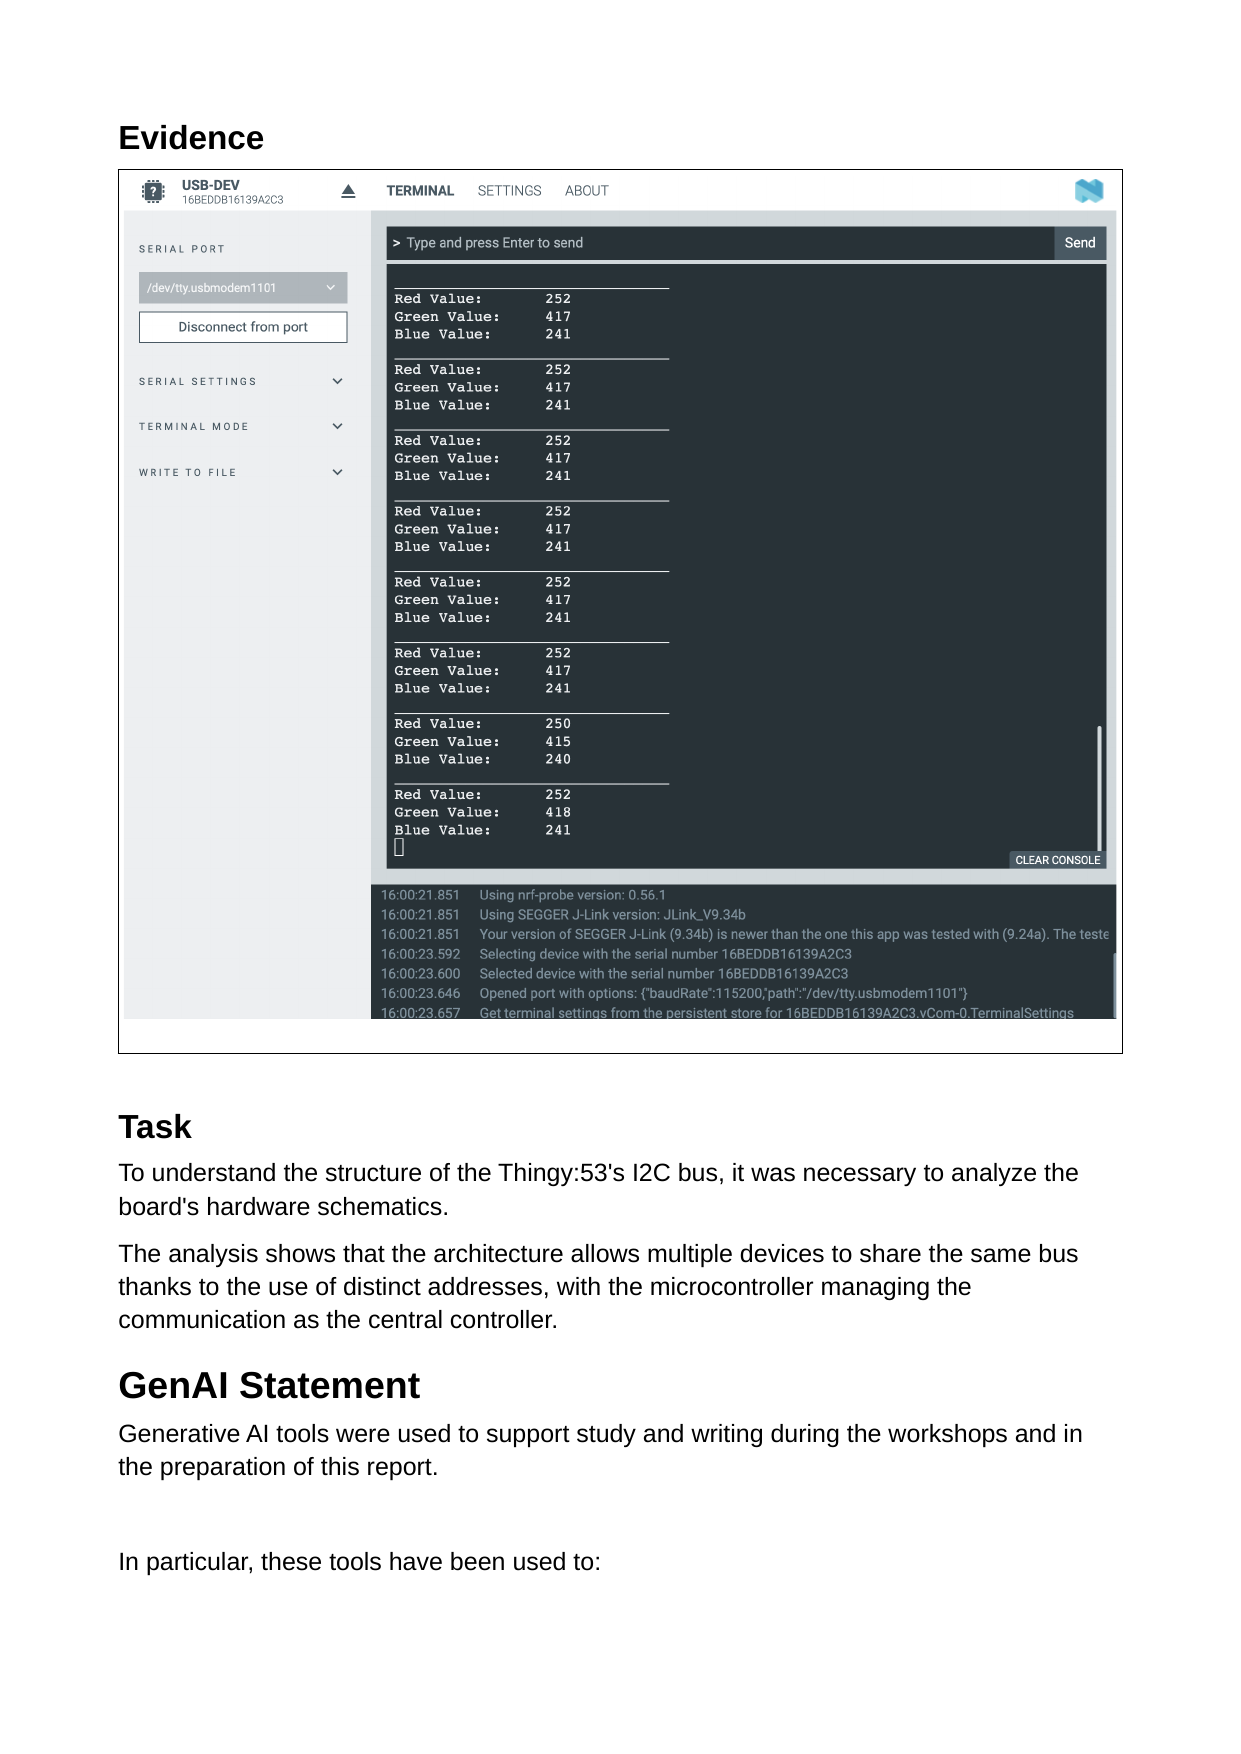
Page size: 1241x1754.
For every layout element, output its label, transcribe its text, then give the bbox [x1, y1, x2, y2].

text To understand the structure of the Thingy:53's I2C bus, it was necessary to analyze the board's hardware schematics. [118, 1158, 1122, 1220]
picture [123, 176, 1117, 1019]
subtitle Task [118, 1107, 1122, 1146]
table_header [119, 170, 1122, 1053]
text Generative AI tools were used to support study and writing during the workshops and in the preparation of this report. [118, 1419, 1122, 1481]
text The analysis shows that the architecture allows multiple devices to share the same bus thanks to the use of distinct addresses, with the microcontroller managing the communication as the central controller. [118, 1239, 1122, 1334]
text In particular, these tools have been used to: [118, 1547, 1122, 1576]
subtitle Evidence [118, 118, 1122, 157]
subtitle GenAI Statement [118, 1363, 1122, 1406]
